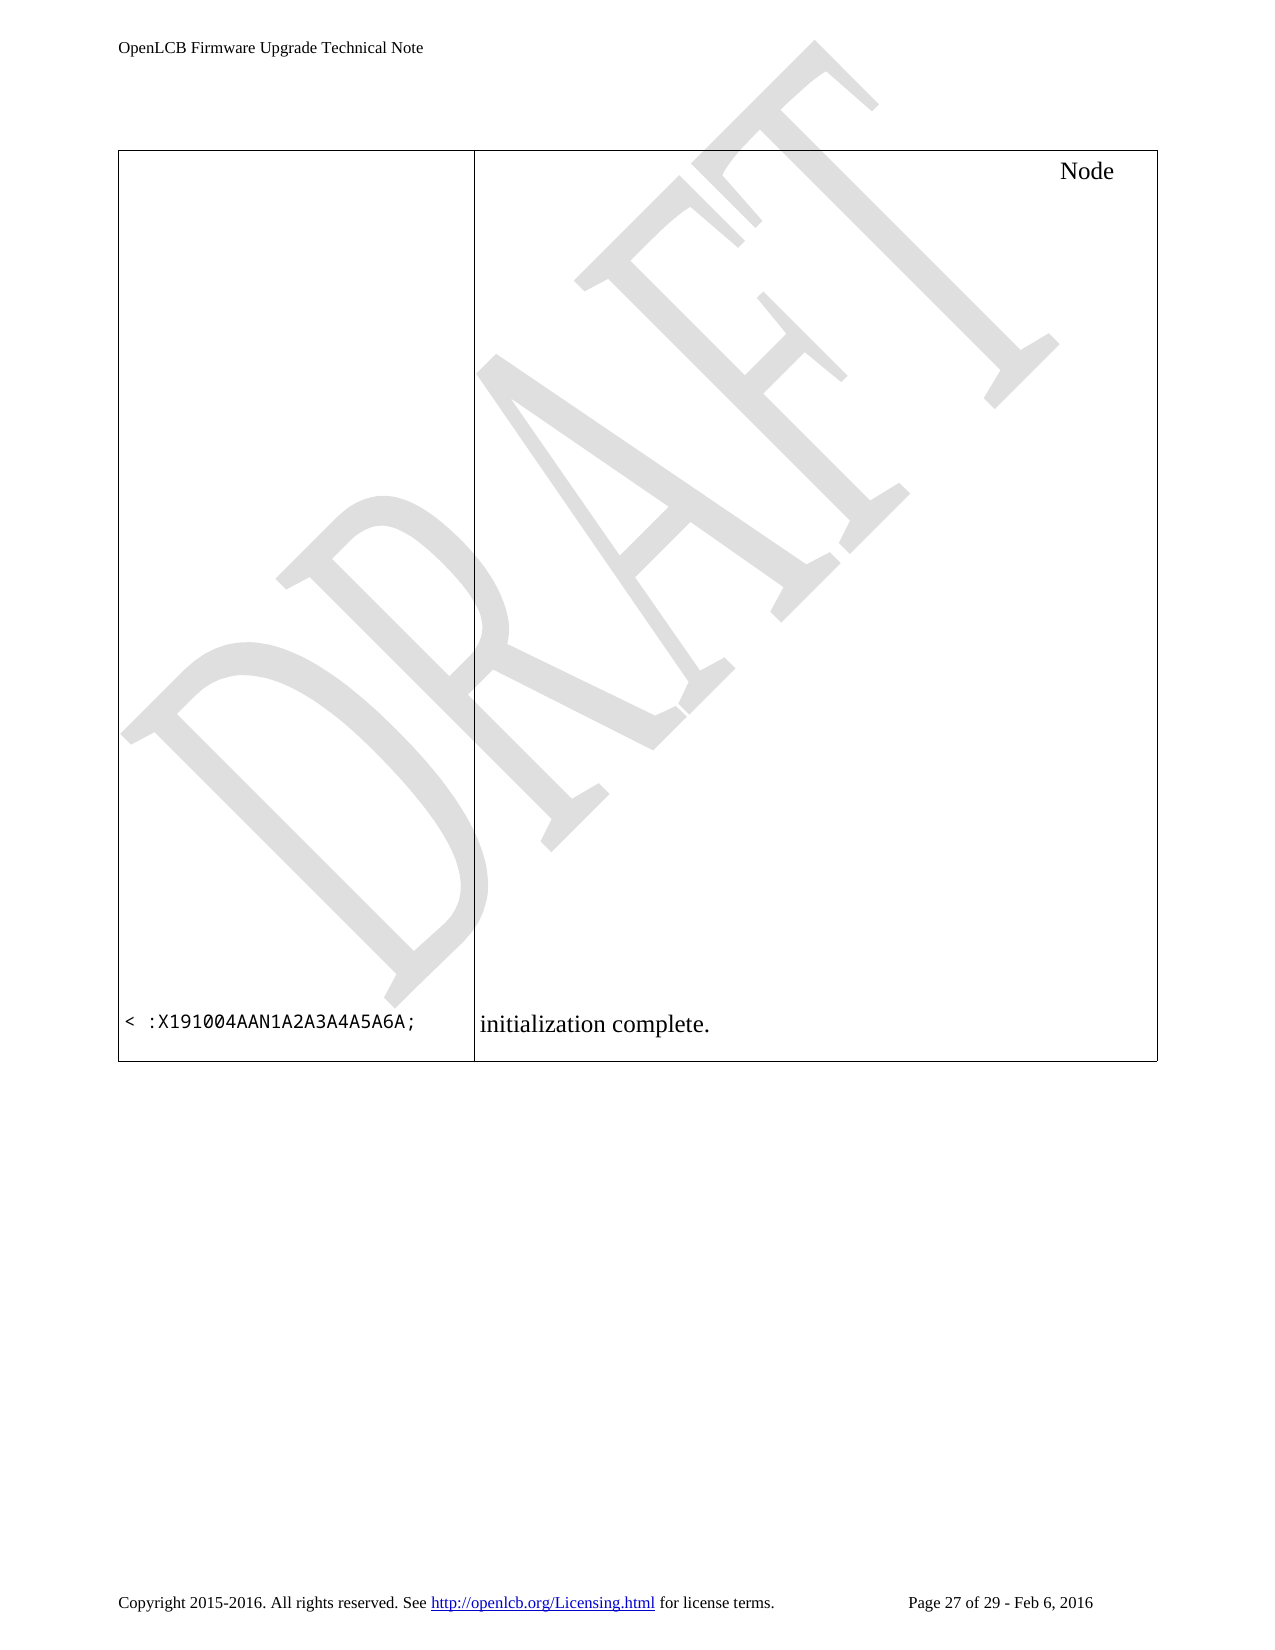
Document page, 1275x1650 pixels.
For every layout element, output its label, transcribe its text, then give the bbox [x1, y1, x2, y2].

table_cell Node initialization complete. [475, 151, 1157, 1061]
table_cell < :X191004AAN1A2A3A4A5A6A; [119, 151, 474, 1061]
